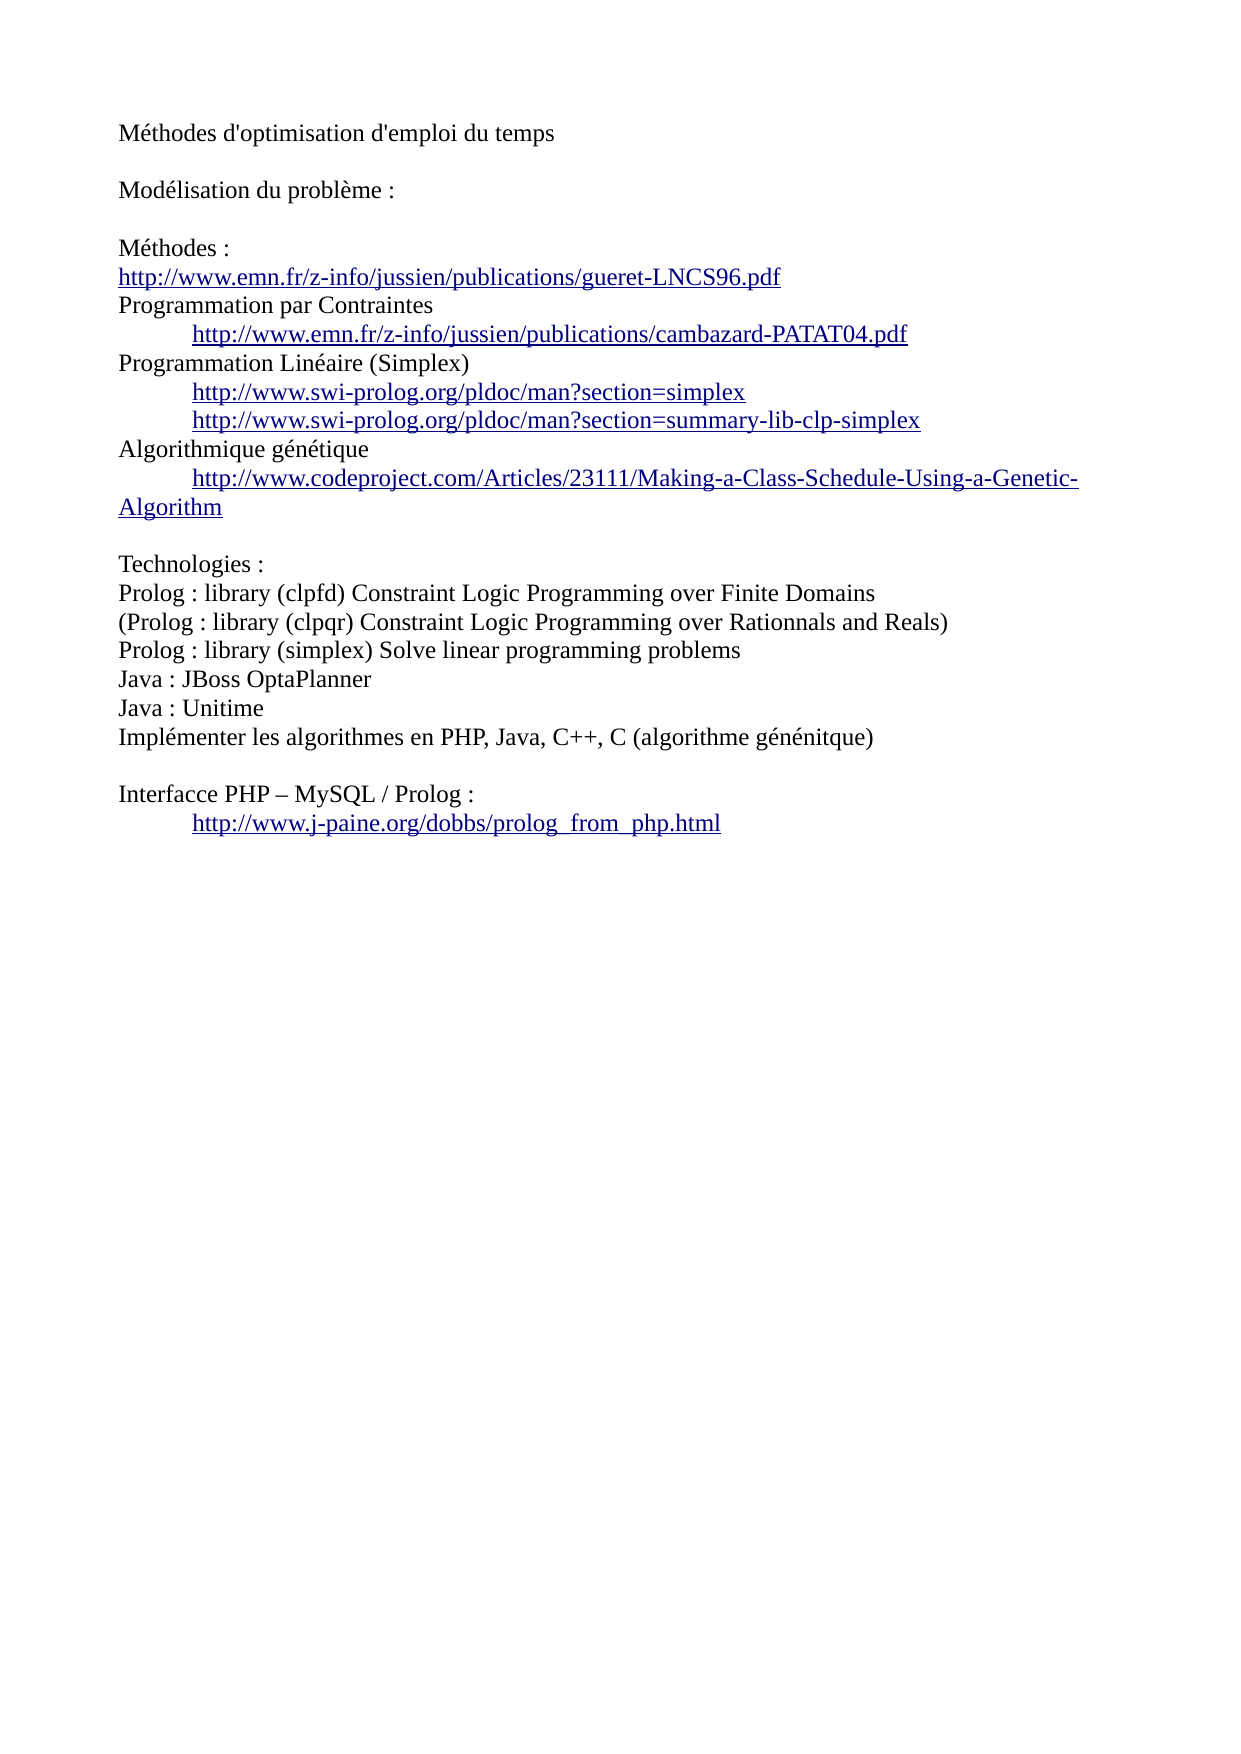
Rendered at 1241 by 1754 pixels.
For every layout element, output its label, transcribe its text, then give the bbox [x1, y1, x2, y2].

text http://www.emn.fr/z-info/jussien/publications/gueret-LNCS96.pdf [118, 262, 1122, 291]
text (Prolog : library (clpqr) Constraint Logic Programming over Rationnals and Reals) [118, 607, 1122, 636]
text http://www.codeproject.com/Articles/23111/Making-a-Class-Schedule-Using-a-Genetic-Algorithm [118, 463, 1122, 521]
text Java : JBoss OptaPlanner [118, 664, 1122, 693]
text Algorithmique génétique [118, 434, 1122, 463]
text http://www.emn.fr/z-info/jussien/publications/cambazard-PATAT04.pdf [118, 319, 1122, 348]
text http://www.j-paine.org/dobbs/prolog_from_php.html [118, 808, 1122, 837]
text http://www.swi-prolog.org/pldoc/man?section=simplex [118, 377, 1122, 406]
text Méthodes : [118, 233, 1122, 262]
text Programmation par Contraintes [118, 291, 1122, 319]
text http://www.swi-prolog.org/pldoc/man?section=summary-lib-clp-simplex [118, 406, 1122, 434]
text Interfacce PHP – MySQL / Prolog : [118, 779, 1122, 808]
text Méthodes d'optimisation d'emploi du temps [118, 118, 1122, 147]
text Modélisation du problème : [118, 176, 1122, 204]
text Prolog : library (simplex) Solve linear programming problems [118, 636, 1122, 664]
text Programmation Linéaire (Simplex) [118, 348, 1122, 377]
text Prolog : library (clpfd) Constraint Logic Programming over Finite Domains [118, 578, 1122, 607]
text Java : Unitime [118, 693, 1122, 722]
text Implémenter les algorithmes en PHP, Java, C++, C (algorithme génénitque) [118, 722, 1122, 751]
text Technologies : [118, 549, 1122, 578]
